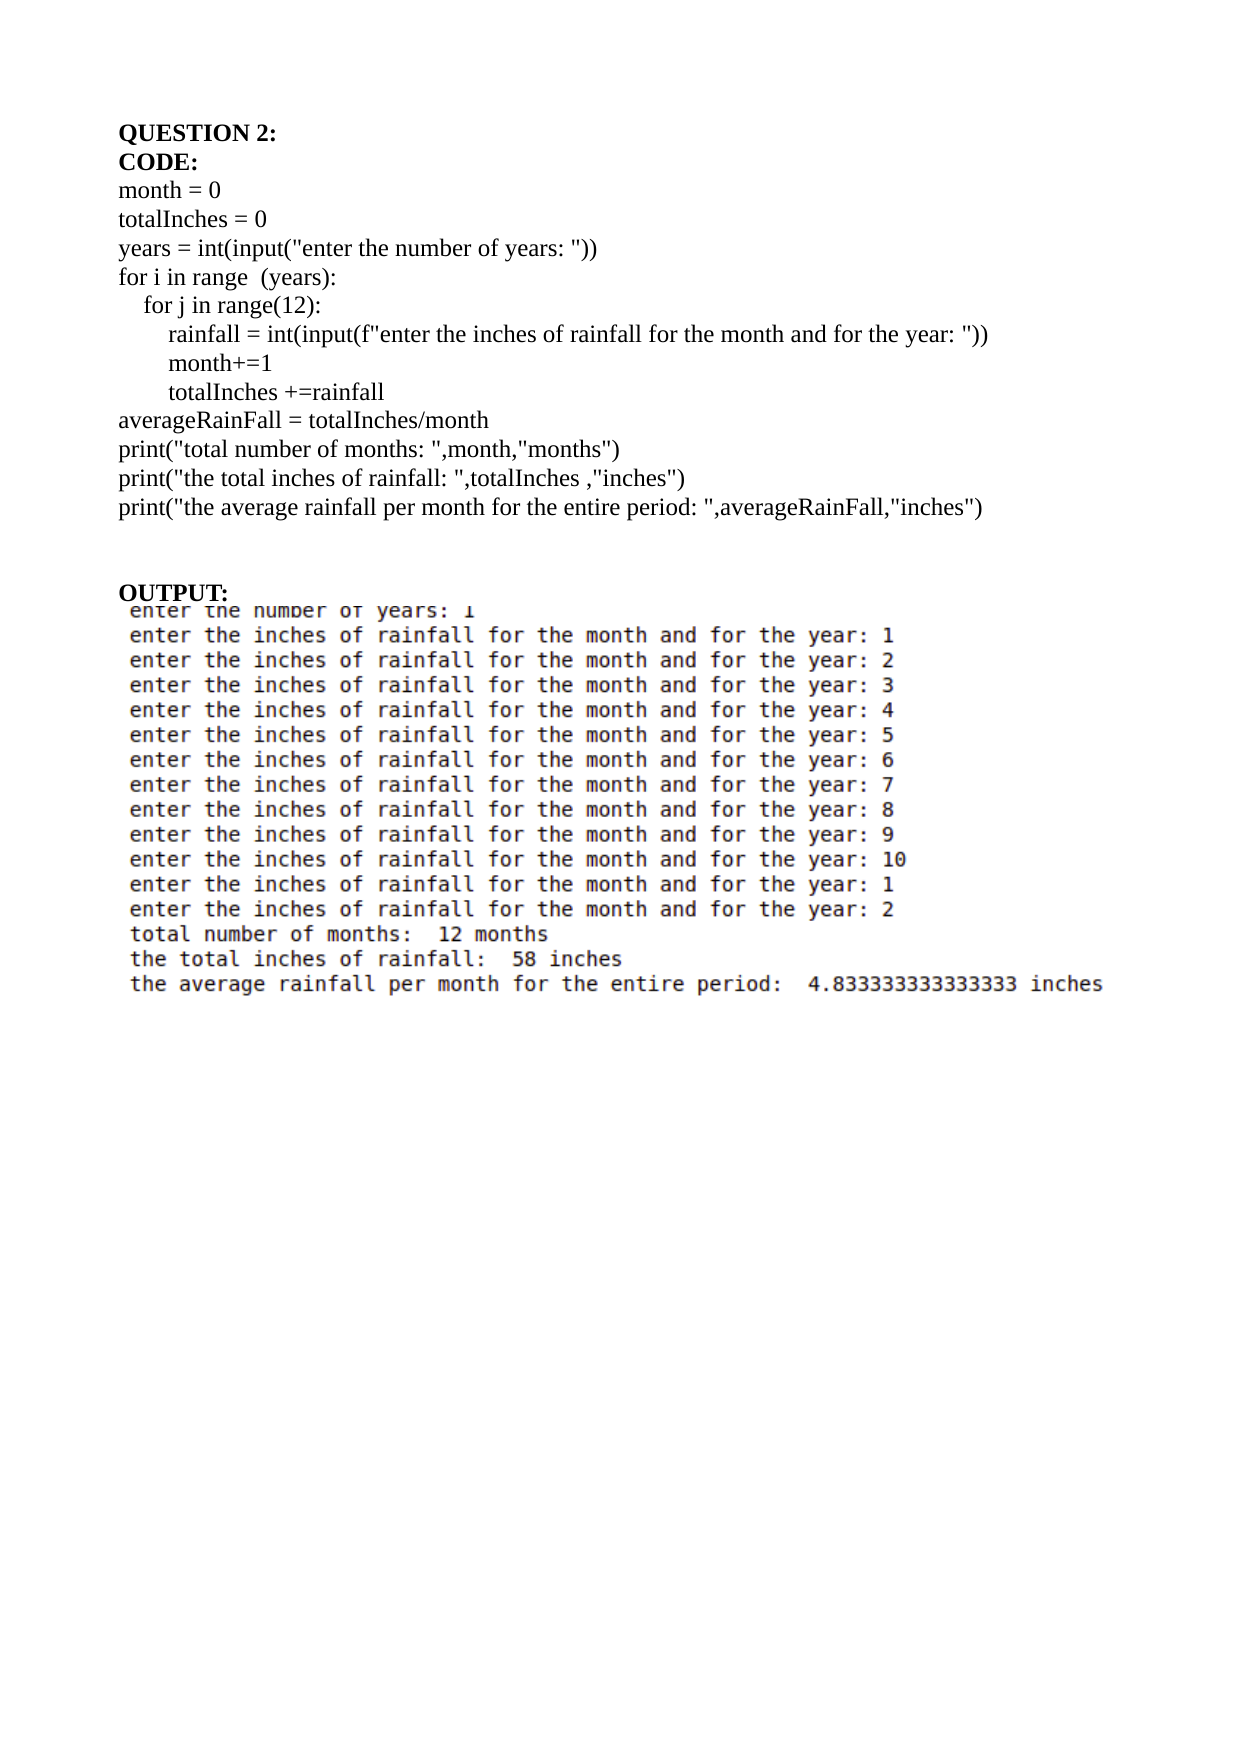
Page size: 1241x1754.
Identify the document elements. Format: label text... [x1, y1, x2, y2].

text rainfall = int(input(f"enter the inches of rainfall for the month and for the year: ")) [118, 319, 1122, 348]
text OUTPUT: [118, 578, 1122, 606]
text print("the total inches of rainfall: ",totalInches ,"inches") [118, 463, 1122, 492]
text month+=1 [118, 348, 1122, 377]
text years = int(input("enter the number of years: ")) [118, 233, 1122, 262]
text print("the average rainfall per month for the entire period: ",averageRainFall,"inches") [118, 492, 1122, 521]
text month = 0 [118, 176, 1122, 204]
text for j in range(12): [118, 291, 1122, 319]
text totalInches +=rainfall [118, 377, 1122, 406]
text QUESTION 2: [118, 118, 1122, 147]
picture [118, 606, 1123, 1003]
text for i in range (years): [118, 262, 1122, 291]
text averageRainFall = totalInches/month [118, 406, 1122, 434]
text print("total number of months: ",month,"months") [118, 434, 1122, 463]
text CODE: [118, 147, 1122, 176]
text totalInches = 0 [118, 204, 1122, 233]
